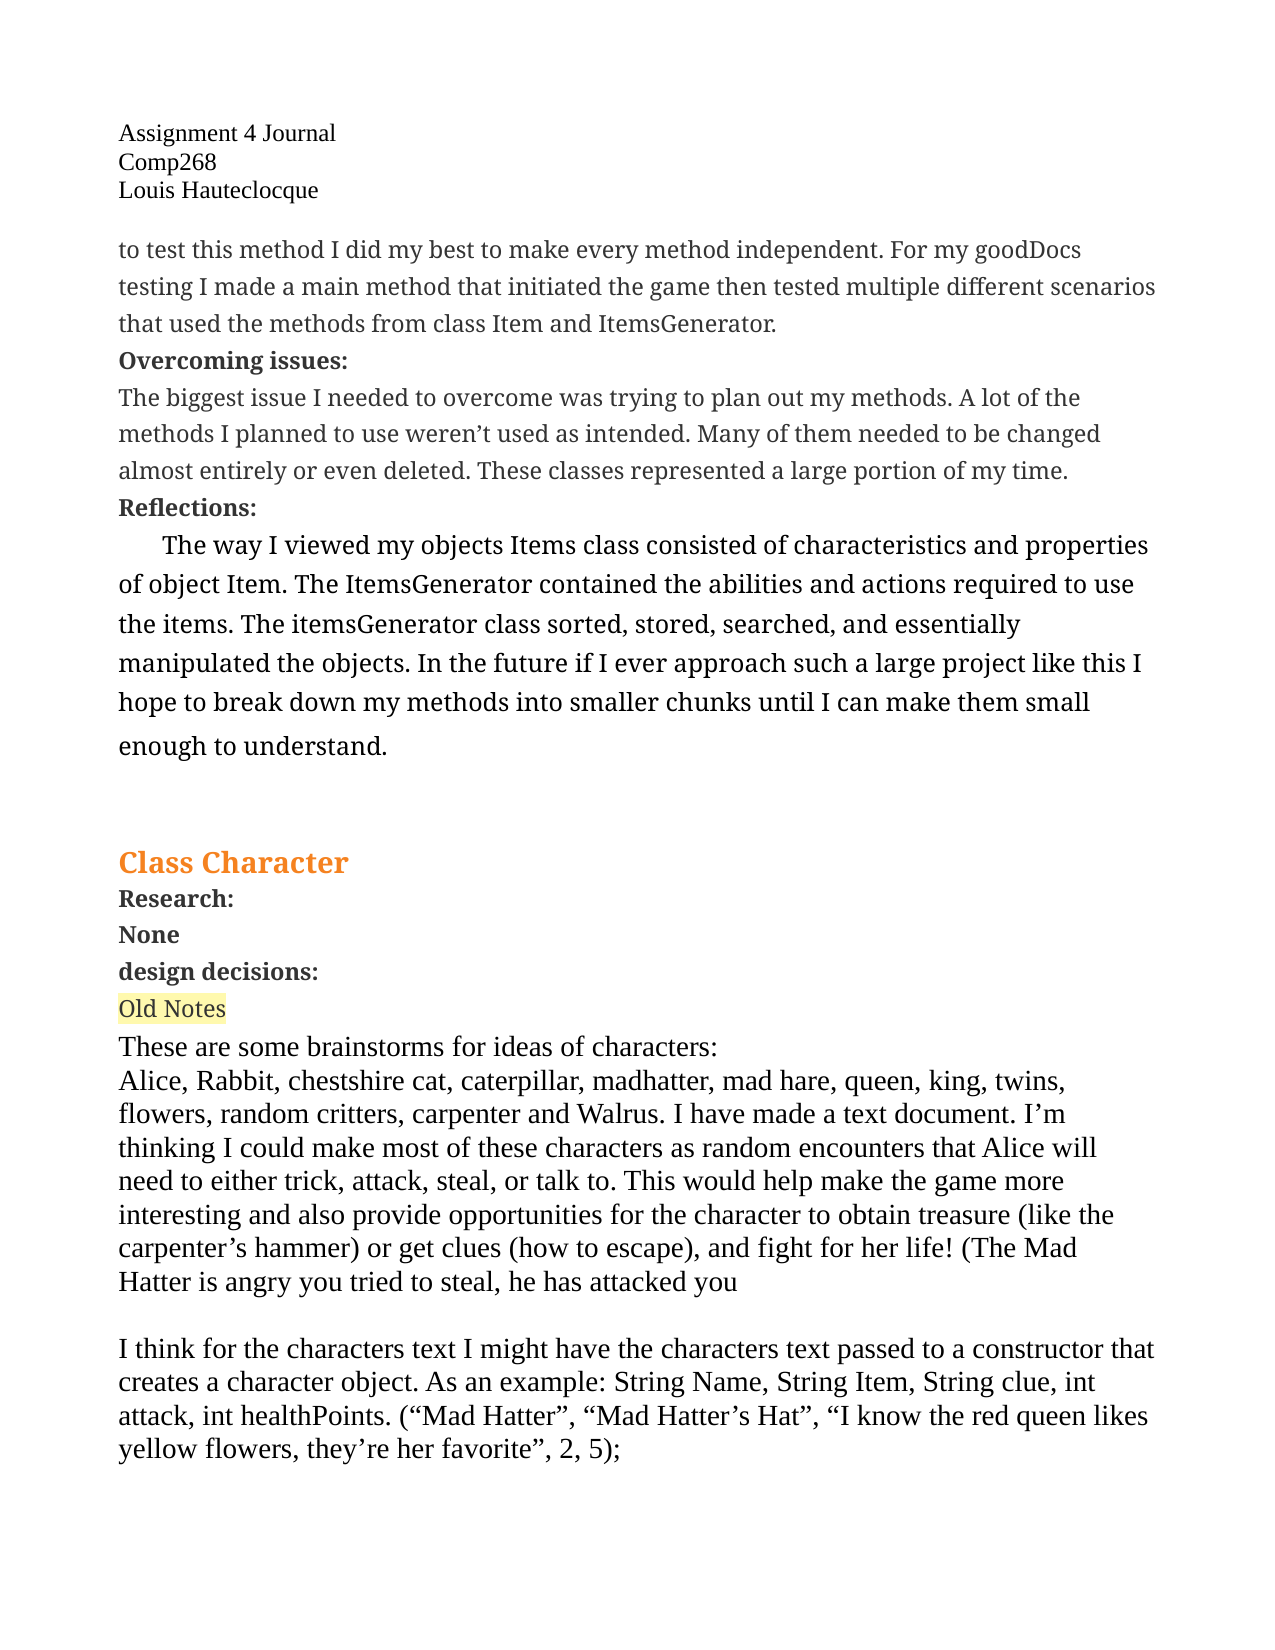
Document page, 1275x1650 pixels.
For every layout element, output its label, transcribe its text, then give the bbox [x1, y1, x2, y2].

text Overcoming issues: [118, 344, 1157, 376]
text These are some brainstorms for ideas of characters: [118, 1029, 1157, 1063]
text I think for the characters text I might have the characters text passed to a constructor that creates a character object. As an example: String Name, String Item, String clue, int attack, int healthPoints. (“Mad Hatter”, “Mad Hatter’s Hat”, “I know the red queen likes yellow flowers, they’re her favorite”, 2, 5); [118, 1331, 1157, 1465]
text Alice, Rabbit, chestshire cat, caterpillar, madhatter, mad hare, queen, king, twins, flowers, random critters, carpenter and Walrus. I have made a text document. I’m thinking I could make most of these characters as random encounters that Alice will need to either trick, attack, steal, or talk to. This would help make the game more interesting and also provide opportunities for the character to obtain treasure (like the carpenter’s hammer) or get clues (how to escape), and fight for her life! (The Mad Hatter is angry you tried to steal, he has attacked you [118, 1063, 1157, 1297]
text The way I viewed my objects Items class consisted of characteristics and properties of object Item. The ItemsGenerator contained the abilities and actions required to use the items. The itemsGenerator class sorted, stored, searched, and essentially manipulated the objects. In the future if I ever approach such a large project like this I hope to break down my methods into smaller chunks until I can make them small enough to understand. [118, 528, 1157, 764]
text The biggest issue I needed to overcome was trying to plan out my methods. A lot of the methods I planned to use weren’t used as intended. Many of them needed to be changed almost entirely or even deleted. These classes represented a large portion of my time. [118, 381, 1157, 486]
text Reflections: [118, 491, 1157, 523]
text design decisions: [118, 956, 1157, 988]
text Class Character [118, 842, 1157, 882]
text None [118, 919, 1157, 951]
text to test this method I did my best to make every method independent. For my goodDocs testing I made a main method that initiated the game then tested multiple different scenarios that used the methods from class Item and ItemsGenerator. [118, 234, 1157, 339]
text Old Notes [118, 992, 1157, 1024]
text Research: [118, 882, 1157, 914]
